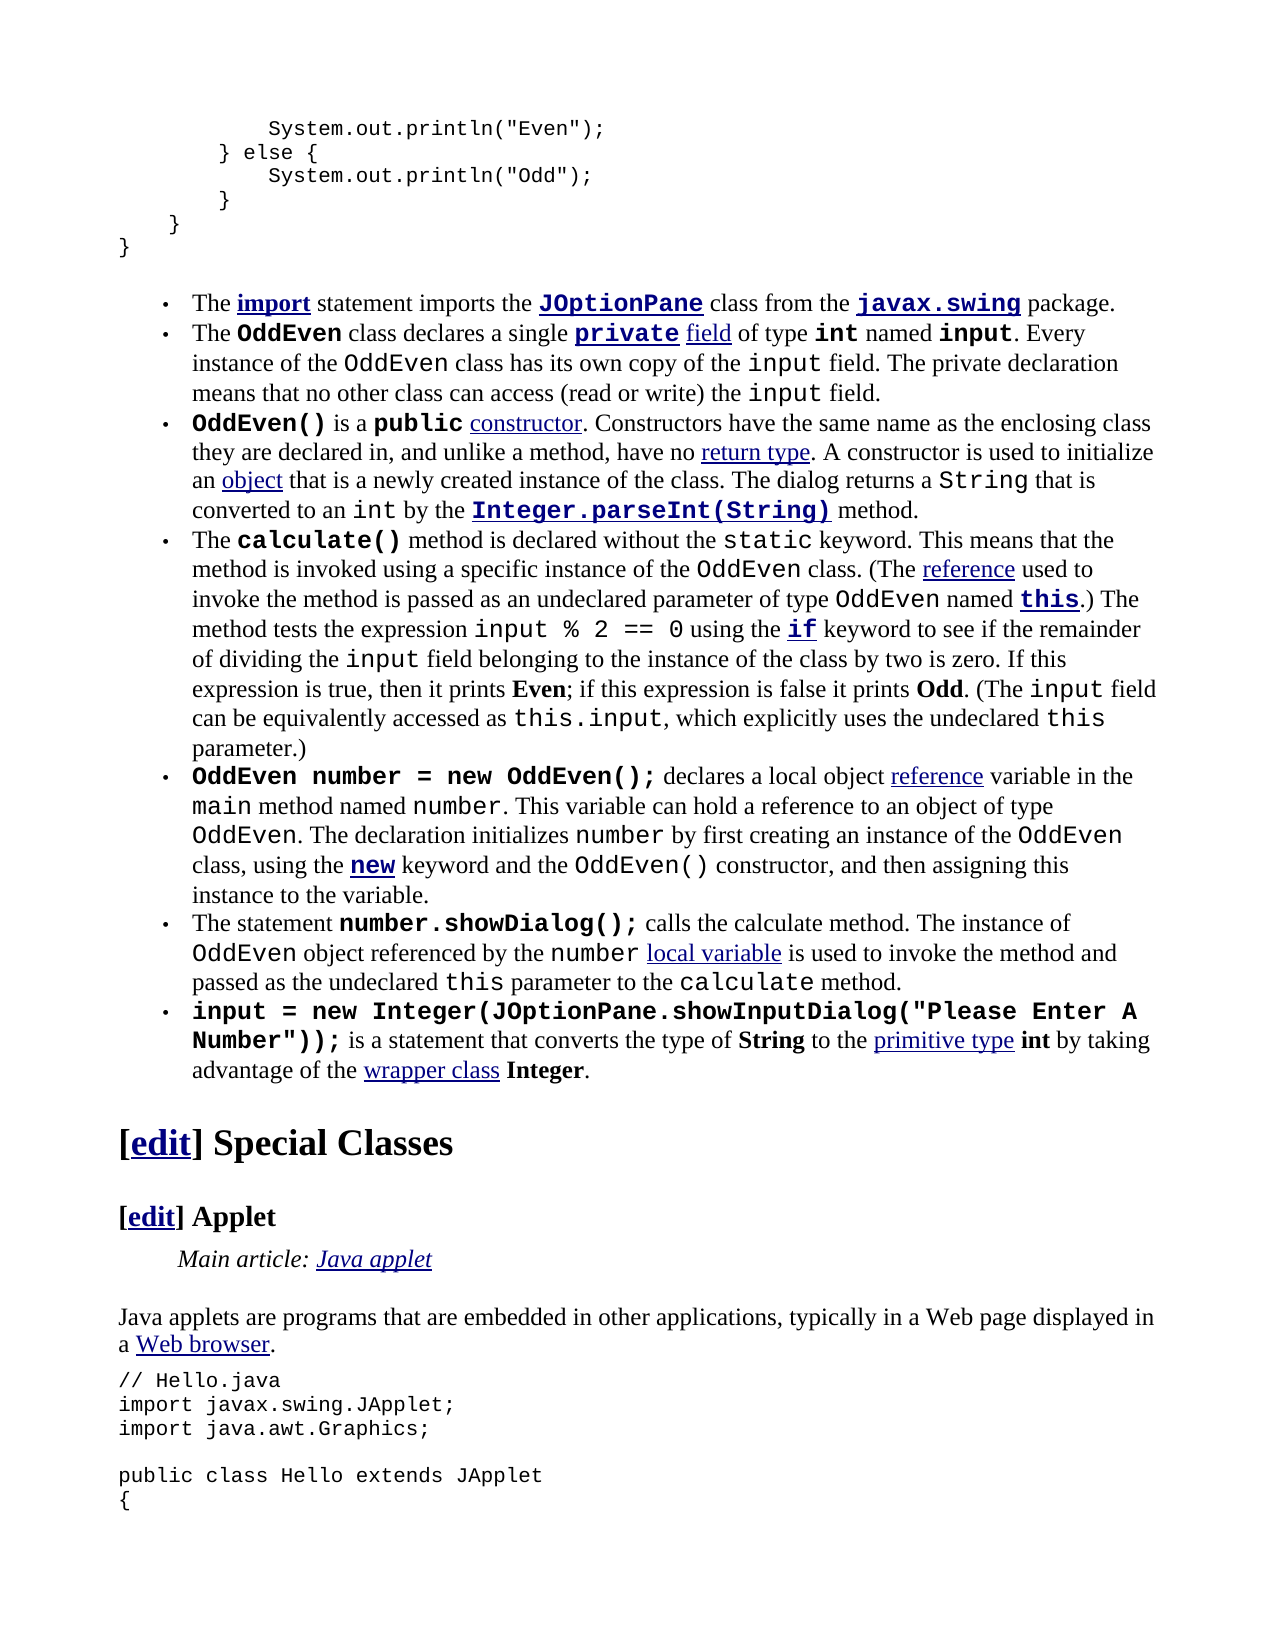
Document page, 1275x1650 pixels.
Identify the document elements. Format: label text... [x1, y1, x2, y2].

text System.out.println("Even"); [118, 118, 1157, 142]
list The OddEven class declares a single private field of type int named input. Every instance of the OddEven class has its own copy of the input field. The private declaration means that no other class can access (read or write) the input field. [162, 319, 1157, 409]
text { [118, 1489, 1157, 1512]
text import java.awt.Graphics; [118, 1418, 1157, 1441]
list The statement number.showDialog(); calls the calculate method. The instance of OddEven object referenced by the number local variable is used to invoke the method and passed as the undeclared this parameter to the calculate method. [162, 909, 1157, 998]
list Main article: Java applet [177, 1245, 1157, 1273]
text import javax.swing.JApplet; [118, 1394, 1157, 1418]
text } [118, 189, 1157, 213]
text System.out.println("Odd"); [118, 165, 1157, 189]
text public class Hello extends JApplet [118, 1465, 1157, 1489]
text } else { [118, 142, 1157, 165]
list The import statement imports the JOptionPane class from the javax.swing package. [162, 289, 1157, 319]
list OddEven number = new OddEven(); declares a local object reference variable in the main method named number. This variable can hold a reference to an object of type OddEven. The declaration initializes number by first creating an instance of the OddEven class, using the new keyword and the OddEven() constructor, and then assigning this instance to the variable. [162, 762, 1157, 909]
list input = new Integer(JOptionPane.showInputDialog("Please Enter A Number")); is a statement that converts the type of String to the primitive type int by taking advantage of the wrapper class Integer. [162, 998, 1157, 1084]
text } [118, 236, 1157, 260]
text // Hello.java [118, 1371, 1157, 1394]
text } [118, 213, 1157, 236]
text Java applets are programs that are embedded in other applications, typically in a Web page displayed in a Web browser. [118, 1303, 1157, 1358]
subtitle [edit] Special Classes [118, 1122, 1157, 1163]
subtitle [edit] Applet [118, 1201, 1157, 1233]
list OddEven() is a public constructor. Constructors have the same name as the enclosing class they are declared in, and unlike a method, have no return type. A constructor is used to initialize an object that is a newly created instance of the class. The dialog returns a String that is converted to an int by the Integer.parseInt(String) method. [162, 409, 1157, 526]
list The calculate() method is declared without the static keyword. This means that the method is invoked using a specific instance of the OddEven class. (The reference used to invoke the method is passed as an undeclared parameter of type OddEven named this.) The method tests the expression input % 2 == 0 using the if keyword to see if the remainder of dividing the input field belonging to the instance of the class by two is zero. If this expression is true, then it prints Even; if this expression is false it prints Odd. (The input field can be equivalently accessed as this.input, which explicitly uses the undeclared this parameter.) [162, 526, 1157, 762]
